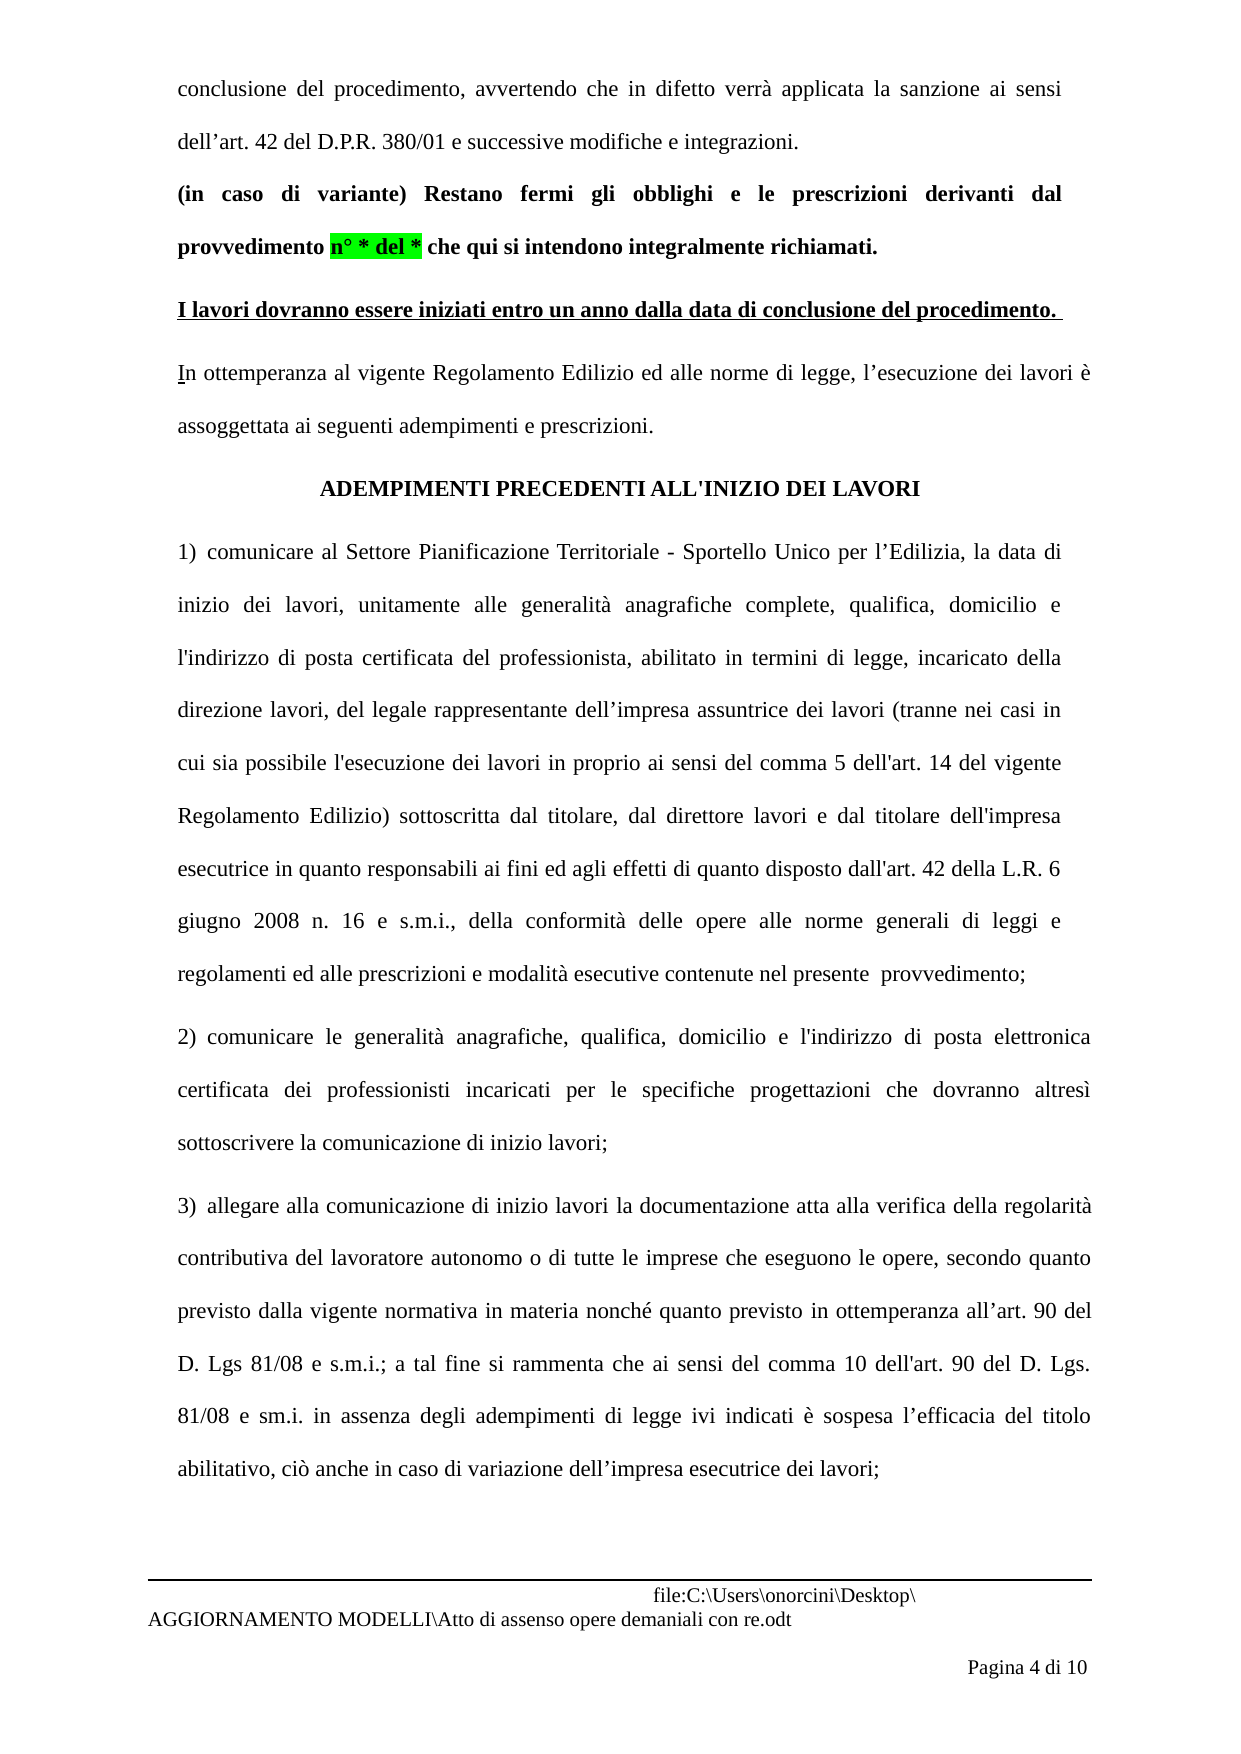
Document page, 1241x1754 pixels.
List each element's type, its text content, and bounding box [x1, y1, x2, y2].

text (in caso di variante) Restano fermi gli obblighi e le prescrizioni derivanti dal provvedimento n° * del * che qui si intendono integralmente richiamati. [177, 180, 1063, 259]
text I lavori dovranno essere iniziati entro un anno dalla data di conclusione del procedimento. [177, 296, 1092, 323]
text conclusione del procedimento, avvertendo che in difetto verrà applicata la sanzione ai sensi dell’art. 42 del D.P.R. 380/01 e successive modifiche e integrazioni. [177, 75, 1063, 154]
list comunicare le generalità anagrafiche, qualifica, domicilio e l'indirizzo di posta elettronica certificata dei professionisti incaricati per le specifiche progettazioni che dovranno altresì sottoscrivere la comunicazione di inizio lavori; [177, 1023, 1092, 1155]
list comunicare al Settore Pianificazione Territoriale - Sportello Unico per l’Edilizia, la data di inizio dei lavori, unitamente alle generalità anagrafiche complete, qualifica, domicilio e l'indirizzo di posta certificata del professionista, abilitato in termini di legge, incaricato della direzione lavori, del legale rappresentante dell’impresa assuntrice dei lavori (tranne nei casi in cui sia possibile l'esecuzione dei lavori in proprio ai sensi del comma 5 dell'art. 14 del vigente Regolamento Edilizio) sottoscritta dal titolare, dal direttore lavori e dal titolare dell'impresa esecutrice in quanto responsabili ai fini ed agli effetti di quanto disposto dall'art. 42 della L.R. 6 giugno 2008 n. 16 e s.m.i., della conformità delle opere alle norme generali di leggi e regolamenti ed alle prescrizioni e modalità esecutive contenute nel presente provvedimento; [177, 538, 1063, 986]
text In ottemperanza al vigente Regolamento Edilizio ed alle norme di legge, l’esecuzione dei lavori è assoggettata ai seguenti adempimenti e prescrizioni. [177, 359, 1092, 438]
list allegare alla comunicazione di inizio lavori la documentazione atta alla verifica della regolarità contributiva del lavoratore autonomo o di tutte le imprese che eseguono le opere, secondo quanto previsto dalla vigente normativa in materia nonché quanto previsto in ottemperanza all’art. 90 del D. Lgs 81/08 e s.m.i.; a tal fine si rammenta che ai sensi del comma 10 dell'art. 90 del D. Lgs. 81/08 e sm.i. in assenza degli adempimenti di legge ivi indicati è sospesa l’efficacia del titolo abilitativo, ciò anche in caso di variazione dell’impresa esecutrice dei lavori; [177, 1192, 1092, 1482]
text ADEMPIMENTI PRECEDENTI ALL'INIZIO DEI LAVORI [177, 475, 1063, 502]
